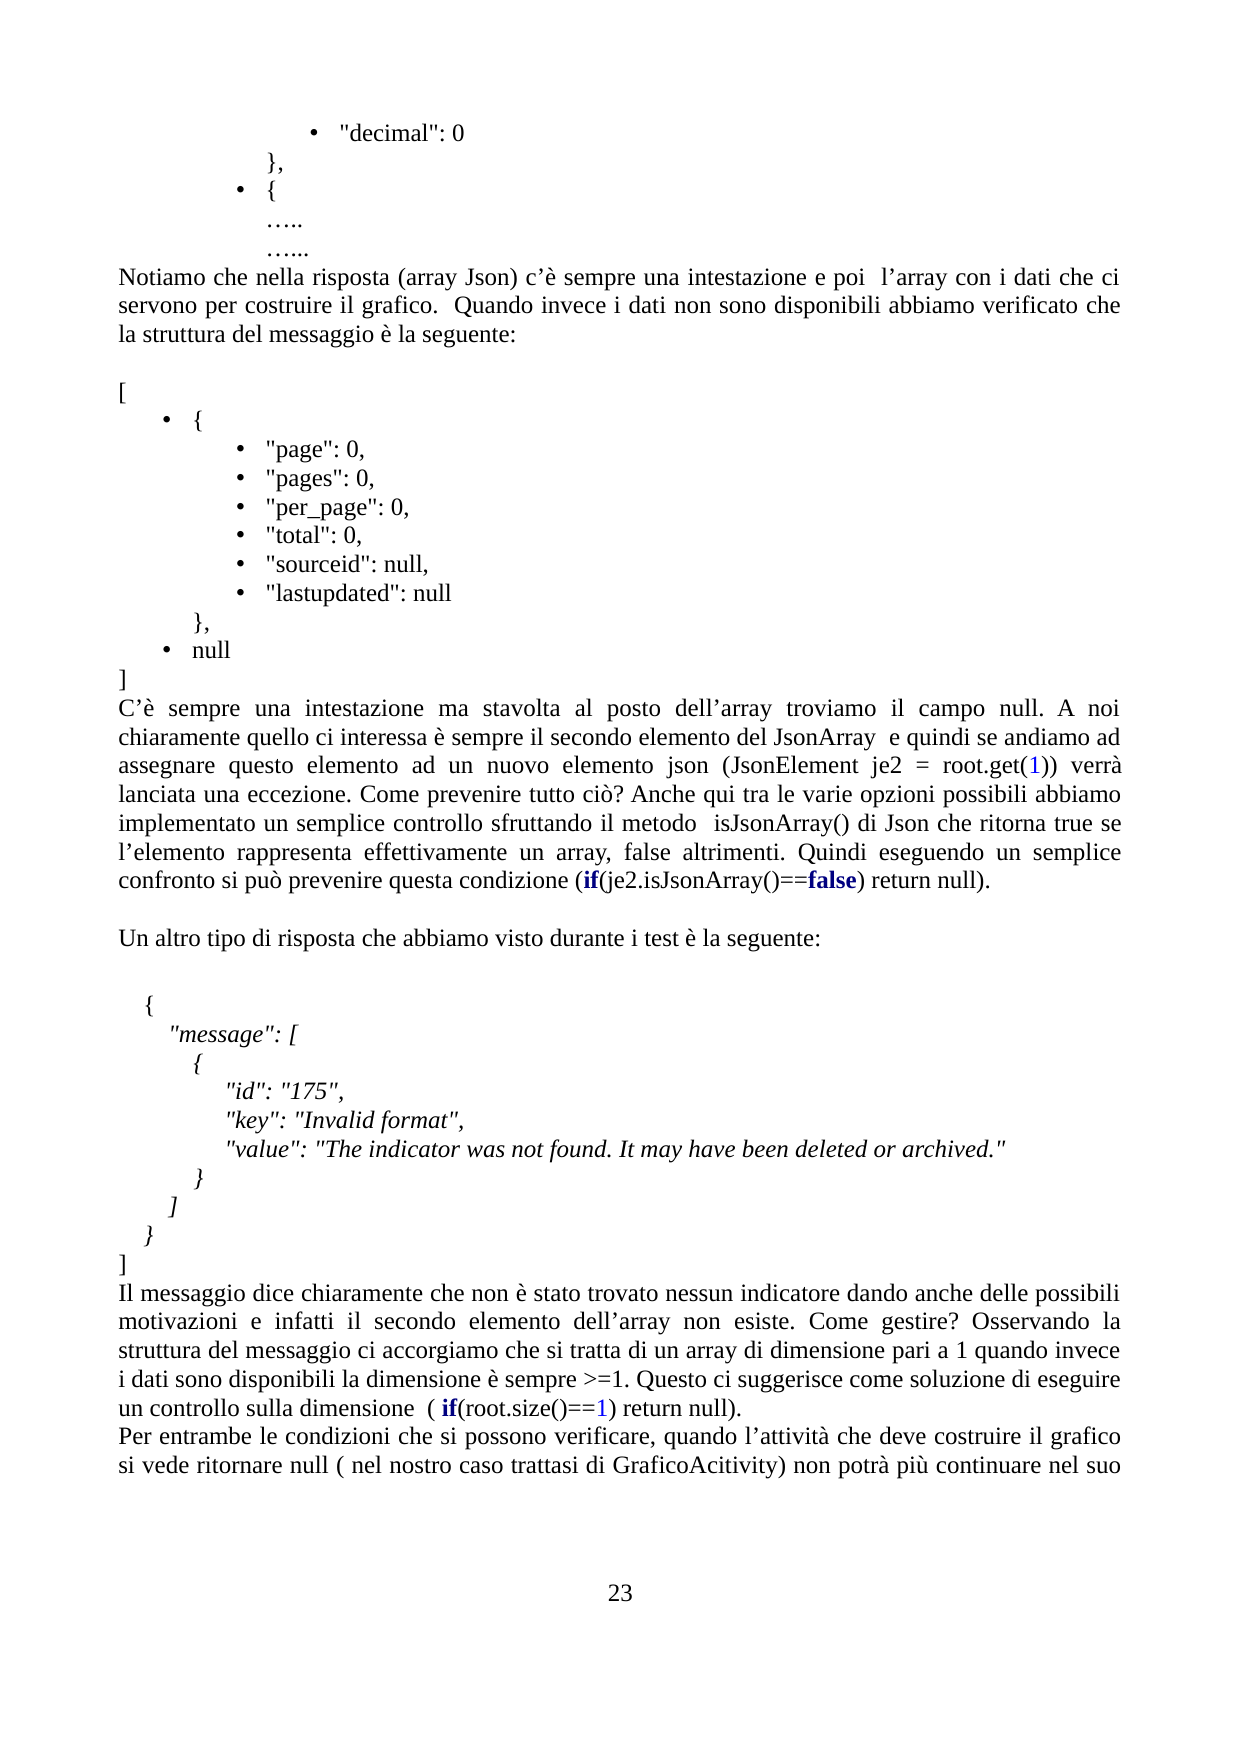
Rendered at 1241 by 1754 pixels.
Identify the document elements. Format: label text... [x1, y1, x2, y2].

text Un altro tipo di risposta che abbiamo visto durante i test è la seguente: [118, 923, 1122, 952]
text Per entrambe le condizioni che si possono verificare, quando l’attività che deve costruire il grafico si vede ritornare null ( nel nostro caso trattasi di GraficoAcitivity) non potrà più continuare nel suo [118, 1421, 1122, 1479]
list "per_page": 0, [236, 492, 1122, 521]
text "id": "175", [118, 1076, 1122, 1105]
list null [162, 636, 1122, 664]
text { [118, 1048, 1122, 1076]
text "key": "Invalid format", [118, 1105, 1122, 1134]
list }, [236, 147, 1122, 176]
text ] [118, 664, 1122, 693]
text ] [118, 1191, 1122, 1220]
list "page": 0, [236, 434, 1122, 463]
text "message": [ [118, 1019, 1122, 1048]
text } [118, 1220, 1122, 1249]
list "pages": 0, [236, 463, 1122, 492]
text Notiamo che nella risposta (array Json) c’è sempre una intestazione e poi l’array con i dati che ci servono per costruire il grafico. Quando invece i dati non sono disponibili abbiamo verificato che la struttura del messaggio è la seguente: [118, 262, 1122, 348]
list "total": 0, [236, 521, 1122, 549]
text { [118, 990, 1122, 1019]
list "decimal": 0 [309, 118, 1122, 147]
text ] [118, 1249, 1122, 1278]
text Il messaggio dice chiaramente che non è stato trovato nessun indicatore dando anche delle possibili motivazioni e infatti il secondo elemento dell’array non esiste. Come gestire? Osservando la struttura del messaggio ci accorgiamo che si tratta di un array di dimensione pari a 1 quando invece i dati sono disponibili la dimensione è sempre >=1. Questo ci suggerisce come soluzione di eseguire un controllo sulla dimensione ( if(root.size()==1) return null). [118, 1278, 1122, 1421]
list "sourceid": null, [236, 549, 1122, 578]
text } [118, 1163, 1122, 1191]
text C’è sempre una intestazione ma stavolta al posto dell’array troviamo il campo null. A noi chiaramente quello ci interessa è sempre il secondo elemento del JsonArray e quindi se andiamo ad assegnare questo elemento ad un nuovo elemento json (JsonElement je2 = root.get(1)) verrà lanciata una eccezione. Come prevenire tutto ciò? Anche qui tra le varie opzioni possibili abbiamo implementato un semplice controllo sfruttando il metodo isJsonArray() di Json che ritorna true se l’elemento rappresenta effettivamente un array, false altrimenti. Quindi eseguendo un semplice confronto si può prevenire questa condizione (if(je2.isJsonArray()==false) return null). [118, 693, 1122, 894]
text [ [118, 377, 1122, 406]
list "lastupdated": null [236, 578, 1122, 607]
list { [162, 406, 1122, 434]
text "value": "The indicator was not found. It may have been deleted or archived." [118, 1134, 1122, 1163]
list }, [162, 607, 1122, 636]
list …... [236, 233, 1122, 262]
list { [236, 176, 1122, 204]
list ….. [236, 204, 1122, 233]
